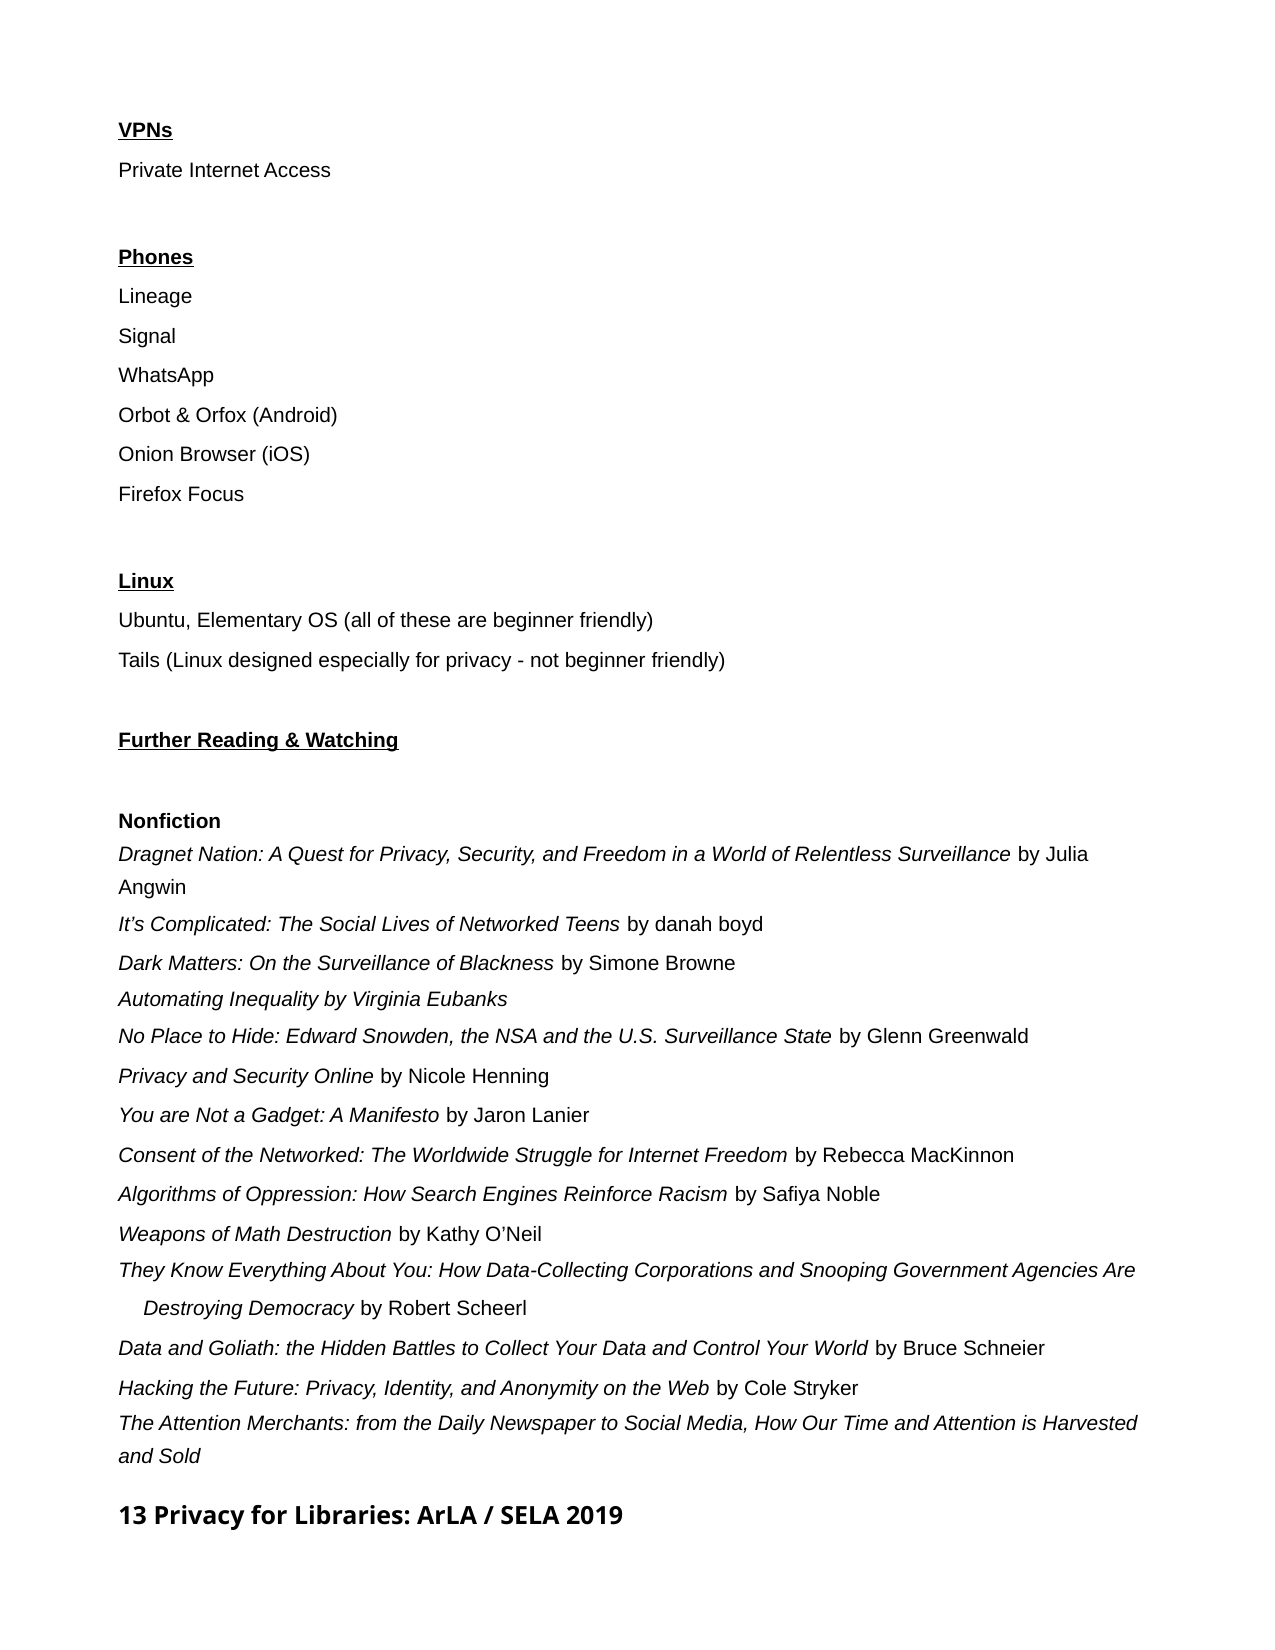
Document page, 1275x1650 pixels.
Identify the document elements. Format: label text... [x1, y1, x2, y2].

text They Know Everything About You: How Data-Collecting Corporations and Snooping Government Agencies Are Destroying Democracy by Robert Scheerl [118, 1258, 1157, 1321]
text Tails (Linux designed especially for privacy - not beginner friendly) [118, 648, 1157, 672]
text Lineage [118, 284, 1157, 308]
text Weapons of Math Destruction by Kathy O’Neil [118, 1218, 1157, 1247]
text Hacking the Future: Privacy, Identity, and Anonymity on the Web by Cole Stryker [118, 1372, 1157, 1400]
text Nonfiction [118, 809, 1157, 833]
text Phones [118, 245, 1157, 269]
text Linux [118, 569, 1157, 593]
text Signal [118, 324, 1157, 348]
text Dark Matters: On the Surveillance of Blackness by Simone Browne [118, 947, 1157, 976]
text Data and Goliath: the Hidden Battles to Collect Your Data and Control Your World by Bruce Schneier [118, 1332, 1157, 1361]
text Algorithms of Oppression: How Search Engines Reinforce Racism by Safiya Noble [118, 1178, 1157, 1207]
text Orbot & Orfox (Android) Onion Browser (iOS) [118, 403, 1157, 466]
text WhatsApp [118, 363, 1157, 387]
text Privacy and Security Online by Nicole Henning [118, 1060, 1157, 1088]
text The Attention Merchants: from the Daily Newspaper to Social Media, How Our Time and Attention is Harvested and Sold [118, 1411, 1157, 1468]
text Further Reading & Watching [118, 728, 1157, 752]
text You are Not a Gadget: A Manifesto by Jaron Lanier [118, 1099, 1157, 1128]
text VPNs Private Internet Access [118, 118, 1157, 182]
text Automating Inequality by Virginia Eubanks [118, 987, 1157, 1011]
text Dragnet Nation: A Quest for Privacy, Security, and Freedom in a World of Relentless Surveillance by Julia Angwin [118, 842, 1157, 899]
text Ubuntu, Elementary OS (all of these are beginner friendly) [118, 608, 1157, 632]
text Firefox Focus [118, 482, 1157, 506]
text It’s Complicated: The Social Lives of Networked Teens by danah boyd [118, 908, 1157, 937]
text Consent of the Networked: The Worldwide Struggle for Internet Freedom by Rebecca MacKinnon [118, 1139, 1157, 1168]
text No Place to Hide: Edward Snowden, the NSA and the U.S. Surveillance State by Glenn Greenwald [118, 1020, 1157, 1049]
